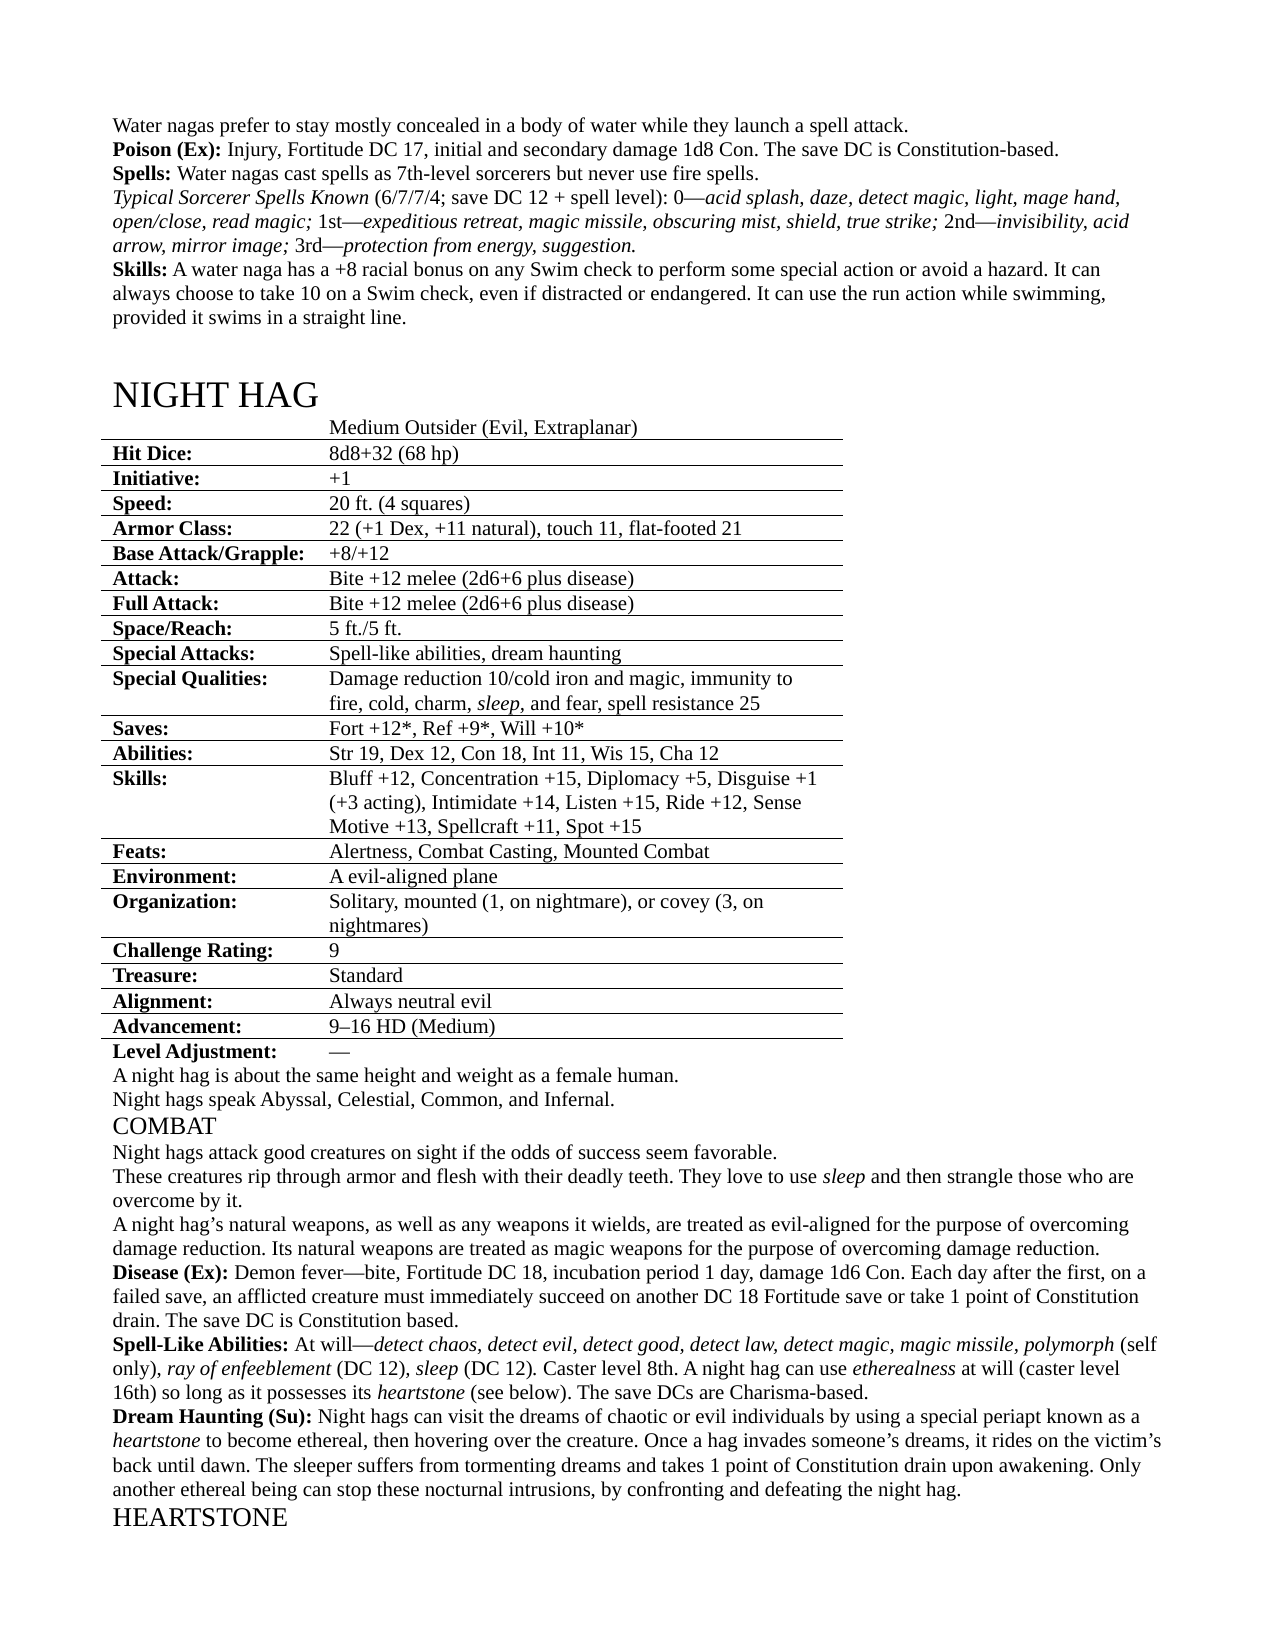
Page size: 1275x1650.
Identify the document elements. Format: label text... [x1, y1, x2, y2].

table_header [101, 415, 318, 439]
table_cell Organization: [101, 889, 318, 937]
text Poison (Ex): Injury, Fortitude DC 17, initial and secondary damage 1d8 Con. The save DC is Constitution-based. [112, 137, 1162, 161]
table_cell Full Attack: [101, 591, 318, 615]
table_cell Hit Dice: [101, 440, 318, 464]
text Night hags speak Abyssal, Celestial, Common, and Infernal. [112, 1087, 1162, 1111]
table_cell 9–16 HD (Medium) [318, 1014, 842, 1038]
table_cell 5 ft./5 ft. [318, 616, 842, 640]
table_cell Spell-like abilities, dream haunting [318, 641, 842, 665]
text Disease (Ex): Demon fever—bite, Fortitude DC 18, incubation period 1 day, damage 1d6 Con. Each day after the first, on a failed save, an afflicted creature must immediately succeed on another DC 18 Fortitude save or take 1 point of Constitution drain. The save DC is Constitution based. [112, 1260, 1162, 1332]
table_cell Attack: [101, 566, 318, 590]
table_cell Armor Class: [101, 516, 318, 540]
text A night hag is about the same height and weight as a female human. [112, 1063, 1162, 1087]
table_cell Skills: [101, 766, 318, 838]
table_cell Abilities: [101, 741, 318, 765]
table_cell Base Attack/Grapple: [101, 541, 318, 565]
table_cell 20 ft. (4 squares) [318, 491, 842, 515]
table_header Medium Outsider (Evil, Extraplanar) [318, 415, 842, 439]
text Skills: A water naga has a +8 racial bonus on any Swim check to perform some special action or avoid a hazard. It can always choose to take 10 on a Swim check, even if distracted or endangered. It can use the run action while swimming, provided it swims in a straight line. [112, 257, 1162, 329]
table_cell Bite +12 melee (2d6+6 plus disease) [318, 566, 842, 590]
text Spells: Water nagas cast spells as 7th-level sorcerers but never use fire spells. [112, 161, 1162, 185]
table_cell Alignment: [101, 989, 318, 1013]
table_cell Bite +12 melee (2d6+6 plus disease) [318, 591, 842, 615]
table_cell Challenge Rating: [101, 938, 318, 962]
table_cell +8/+12 [318, 541, 842, 565]
table_cell 9 [318, 938, 842, 962]
table_cell Advancement: [101, 1014, 318, 1038]
text A night hag’s natural weapons, as well as any weapons it wields, are treated as evil-aligned for the purpose of overcoming damage reduction. Its natural weapons are treated as magic weapons for the purpose of overcoming damage reduction. [112, 1212, 1162, 1260]
text Typical Sorcerer Spells Known (6/7/7/4; save DC 12 + spell level): 0—acid splash, daze, detect magic, light, mage hand, open/close, read magic; 1st—expeditious retreat, magic missile, obscuring mist, shield, true strike; 2nd—invisibility, acid arrow, mirror image; 3rd—protection from energy, suggestion. [112, 185, 1162, 257]
table_cell Initiative: [101, 466, 318, 489]
table_cell Always neutral evil [318, 989, 842, 1013]
table_cell Level Adjustment: [101, 1039, 318, 1063]
table_cell Special Qualities: [101, 666, 318, 714]
table_cell Fort +12*, Ref +9*, Will +10* [318, 716, 842, 739]
table_cell Damage reduction 10/cold iron and magic, immunity to fire, cold, charm, sleep, and fear, spell resistance 25 [318, 666, 842, 714]
text COMBAT [112, 1111, 1162, 1140]
table_cell Standard [318, 964, 842, 987]
table_cell Environment: [101, 864, 318, 888]
table_cell — [318, 1039, 842, 1063]
table_cell Saves: [101, 716, 318, 739]
table_cell Str 19, Dex 12, Con 18, Int 11, Wis 15, Cha 12 [318, 741, 842, 765]
table_cell Solitary, mounted (1, on nightmare), or covey (3, on nightmares) [318, 889, 842, 937]
table_cell Space/Reach: [101, 616, 318, 640]
text Dream Haunting (Su): Night hags can visit the dreams of chaotic or evil individuals by using a special periapt known as a heartstone to become ethereal, then hovering over the creature. Once a hag invades someone’s dreams, it rides on the victim’s back until dawn. The sleeper suffers from tormenting dreams and takes 1 point of Constitution drain upon awakening. Only another ethereal being can stop these nocturnal intrusions, by confronting and defeating the night hag. [112, 1404, 1162, 1501]
table_cell Bluff +12, Concentration +15, Diplomacy +5, Disguise +1 (+3 acting), Intimidate +14, Listen +15, Ride +12, Sense Motive +13, Spellcraft +11, Spot +15 [318, 766, 842, 838]
table_cell Feats: [101, 839, 318, 863]
table_cell Speed: [101, 491, 318, 515]
table_cell Treasure: [101, 964, 318, 987]
table_cell Special Attacks: [101, 641, 318, 665]
table_cell Alertness, Combat Casting, Mounted Combat [318, 839, 842, 863]
text These creatures rip through armor and flesh with their deadly teeth. They love to use sleep and then strangle those who are overcome by it. [112, 1164, 1162, 1212]
text Spell-Like Abilities: At will—detect chaos, detect evil, detect good, detect law, detect magic, magic missile, polymorph (self only), ray of enfeeblement (DC 12), sleep (DC 12). Caster level 8th. A night hag can use etherealness at will (caster level 16th) so long as it possesses its heartstone (see below). The save DCs are Charisma-based. [112, 1332, 1162, 1404]
text Water nagas prefer to stay mostly concealed in a body of water while they launch a spell attack. [112, 112, 1162, 137]
text Night hags attack good creatures on sight if the odds of success seem favorable. [112, 1140, 1162, 1164]
text HEARTSTONE [112, 1501, 1162, 1532]
table_cell +1 [318, 466, 842, 489]
table_cell 22 (+1 Dex, +11 natural), touch 11, flat-footed 21 [318, 516, 842, 540]
subtitle NIGHT HAG [112, 372, 1162, 415]
table_cell 8d8+32 (68 hp) [318, 440, 842, 464]
table_cell A evil-aligned plane [318, 864, 842, 888]
